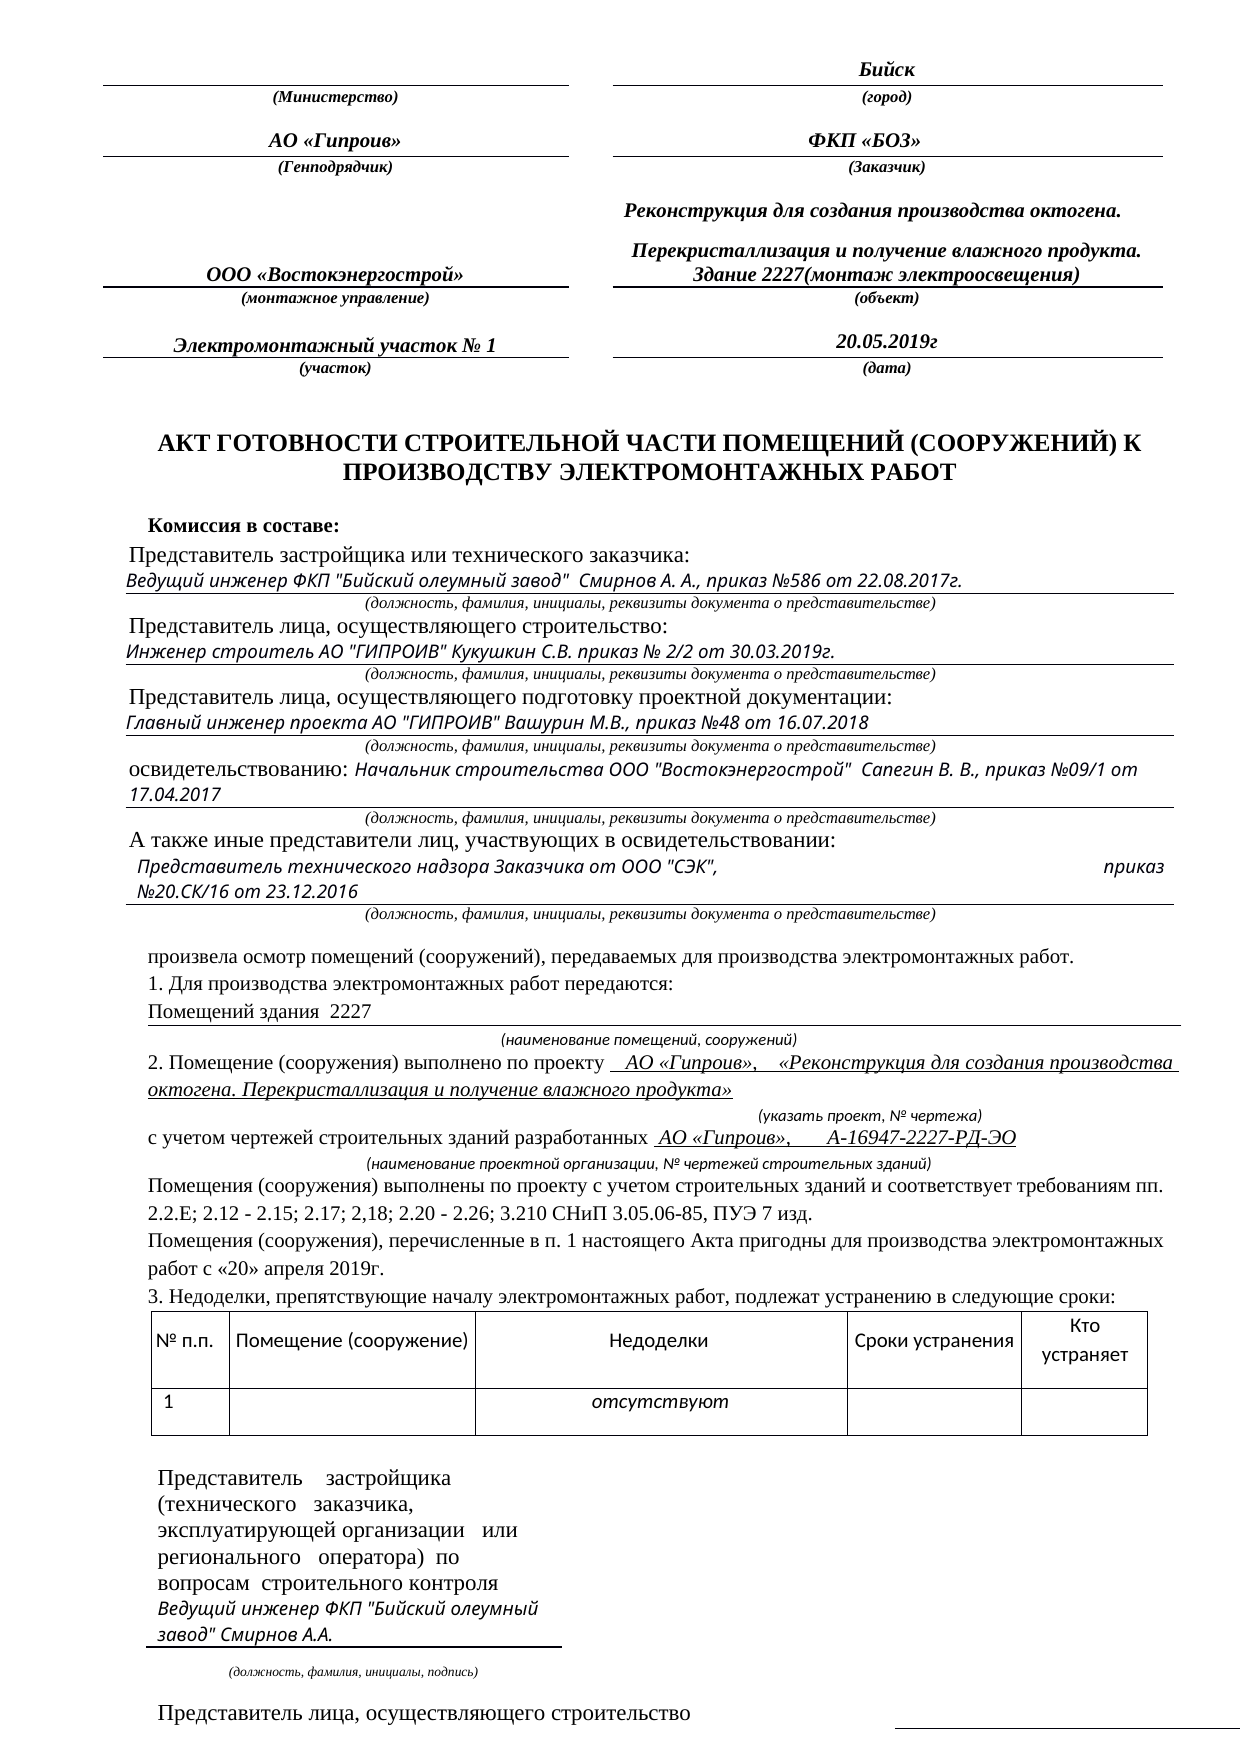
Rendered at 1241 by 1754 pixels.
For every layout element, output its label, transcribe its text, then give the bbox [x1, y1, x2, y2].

text (наименование помещений, сооружений) [148, 1029, 1152, 1050]
table_header [103, 44, 569, 85]
table_cell (дата) [613, 358, 1163, 399]
text 3. Недоделки, препятствующие началу электромонтажных работ, подлежат устранению в следующие сроки: [148, 1284, 1181, 1308]
table_cell [562, 1595, 1240, 1646]
text с учетом чертежей строительных зданий разработанных АО «Гипроив», А-16947-2227-РД-ЭО [148, 1125, 1181, 1149]
text Помещений здания 2227 [148, 999, 1181, 1025]
table_cell [230, 1389, 475, 1435]
table_cell [1022, 1389, 1147, 1435]
table_cell освидетельствованию: Начальник строительства ООО "Востокэнергострой" Сапегин В. В., приказ №09/1 от 17.04.2017 [126, 755, 1174, 807]
table_cell отсутствуют [476, 1389, 847, 1435]
table_cell 1 [152, 1389, 229, 1435]
table_cell Электромонтажный участок № 1 [103, 329, 569, 357]
text 1. Для производства электромонтажных работ передаются: [148, 971, 1181, 995]
table_cell (должность, фамилия, инициалы, реквизиты документа о представительстве) [126, 905, 1174, 923]
table_cell (Заказчик) [613, 157, 1163, 198]
text АКТ ГОТОВНОСТИ СТРОИТЕЛЬНОЙ ЧАСТИ ПОМЕЩЕНИЙ (СООРУЖЕНИЙ) К ПРОИЗВОДСТВУ ЭЛЕКТРОМОНТАЖНЫХ РАБОТ [148, 428, 1152, 485]
table_cell [569, 329, 612, 357]
table_cell (должность, фамилия, инициалы, реквизиты документа о представительстве) [126, 594, 1174, 612]
table_cell (должность, фамилия, инициалы, реквизиты документа о представительстве) [126, 736, 1174, 755]
table_cell (объект) [613, 288, 1163, 328]
text (указать проект, № чертежа) [516, 1105, 1152, 1125]
table_header [569, 44, 612, 85]
text Помещения (сооружения) выполнены по проекту с учетом строительных зданий и соответствует требованиям пп. 2.2.Е; 2.12 - 2.15; 2.17; 2,18; 2.20 - 2.26; 3.210 СНиП 3.05.06-85, ПУЭ 7 изд. [148, 1173, 1181, 1225]
table_cell [569, 128, 612, 156]
table_cell Представитель лица, осуществляющего строительство: Инженер строитель АО "ГИПРОИВ" Кукушкин С.В. приказ № 2/2 от 30.03.2019г. [126, 612, 1174, 664]
table_cell ФКП «БОЗ» [613, 128, 1163, 156]
text (наименование проектной организации, № чертежей строительных зданий) [148, 1153, 1152, 1173]
table_cell [569, 286, 612, 328]
table_cell (должность, фамилия, инициалы, реквизиты документа о представительстве) [126, 665, 1174, 683]
text 2. Помещение (сооружения) выполнено по проекту АО «Гипроив», «Реконструкция для создания производства октогена. Перекристаллизация и получение влажного продукта» [148, 1050, 1181, 1101]
table_cell [562, 1646, 1240, 1696]
table_cell [895, 1696, 1240, 1728]
table_cell (должность, фамилия, инициалы, реквизиты документа о представительстве) [126, 808, 1174, 827]
table_cell (участок) [103, 358, 569, 399]
table_cell (должность, фамилия, инициалы, подпись) [146, 1648, 562, 1696]
table_cell [569, 357, 612, 399]
table_cell Представитель лица, осуществляющего строительство [146, 1696, 895, 1728]
text Комиссия в составе: [148, 513, 1181, 537]
table_cell [848, 1389, 1021, 1435]
table_header Кто устраняет [1022, 1312, 1147, 1388]
table_cell ООО «Востокэнергострой» [103, 198, 569, 286]
table_header № п.п. [152, 1312, 229, 1388]
table_header [562, 1464, 1240, 1595]
table_cell 20.05.2019г [613, 329, 1163, 357]
table_cell Ведущий инженер ФКП "Бийский олеумный завод" Смирнов А.А. [146, 1595, 562, 1646]
table_cell Реконструкция для создания производства октогена. Перекристаллизация и получение влажного продукта. Здание 2227(монтаж электроосвещения) [613, 198, 1163, 286]
table_cell [569, 156, 612, 198]
table_cell [569, 198, 612, 286]
table_cell Представитель технического надзора Заказчика от ООО "СЭК", приказ №20.СК/16 от 23.12.2016 [126, 853, 1174, 904]
text произвела осмотр помещений (сооружений), передаваемых для производства электромонтажных работ. [148, 943, 1152, 968]
table_cell Ведущий инженер ФКП "Бийский олеумный завод" Смирнов А. А., приказ №586 от 22.08.2017г. [126, 567, 1174, 592]
table_header Сроки устранения [848, 1312, 1021, 1388]
table_header Бийск [613, 44, 1163, 85]
table_cell (монтажное управление) [103, 288, 569, 328]
table_header Помещение (сооружение) [230, 1312, 475, 1388]
table_cell (город) [613, 86, 1163, 127]
table_cell Главный инженер проекта АО "ГИПРОИВ" Вашурин М.В., приказ №48 от 16.07.2018 [126, 709, 1174, 735]
table_cell (Министерство) [103, 86, 569, 127]
table_header Недоделки [476, 1312, 847, 1388]
table_header Представитель застройщика или технического заказчика: [126, 541, 1174, 567]
table_cell АО «Гипроив» [103, 128, 569, 156]
table_cell Представитель лица, осуществляющего подготовку проектной документации: [126, 683, 1174, 709]
table_header Представитель застройщика (технического заказчика, эксплуатирующей организации или регионального оператора) по вопросам строительного контроля [146, 1464, 562, 1595]
table_cell (Генподрядчик) [103, 157, 569, 198]
table_cell А также иные представители лиц, участвующих в освидетельствовании: [126, 827, 1174, 853]
table_cell [569, 85, 612, 127]
text Помещения (сооружения), перечисленные в п. 1 настоящего Акта пригодны для производства электромонтажных работ с «20» апреля 2019г. [148, 1228, 1181, 1280]
